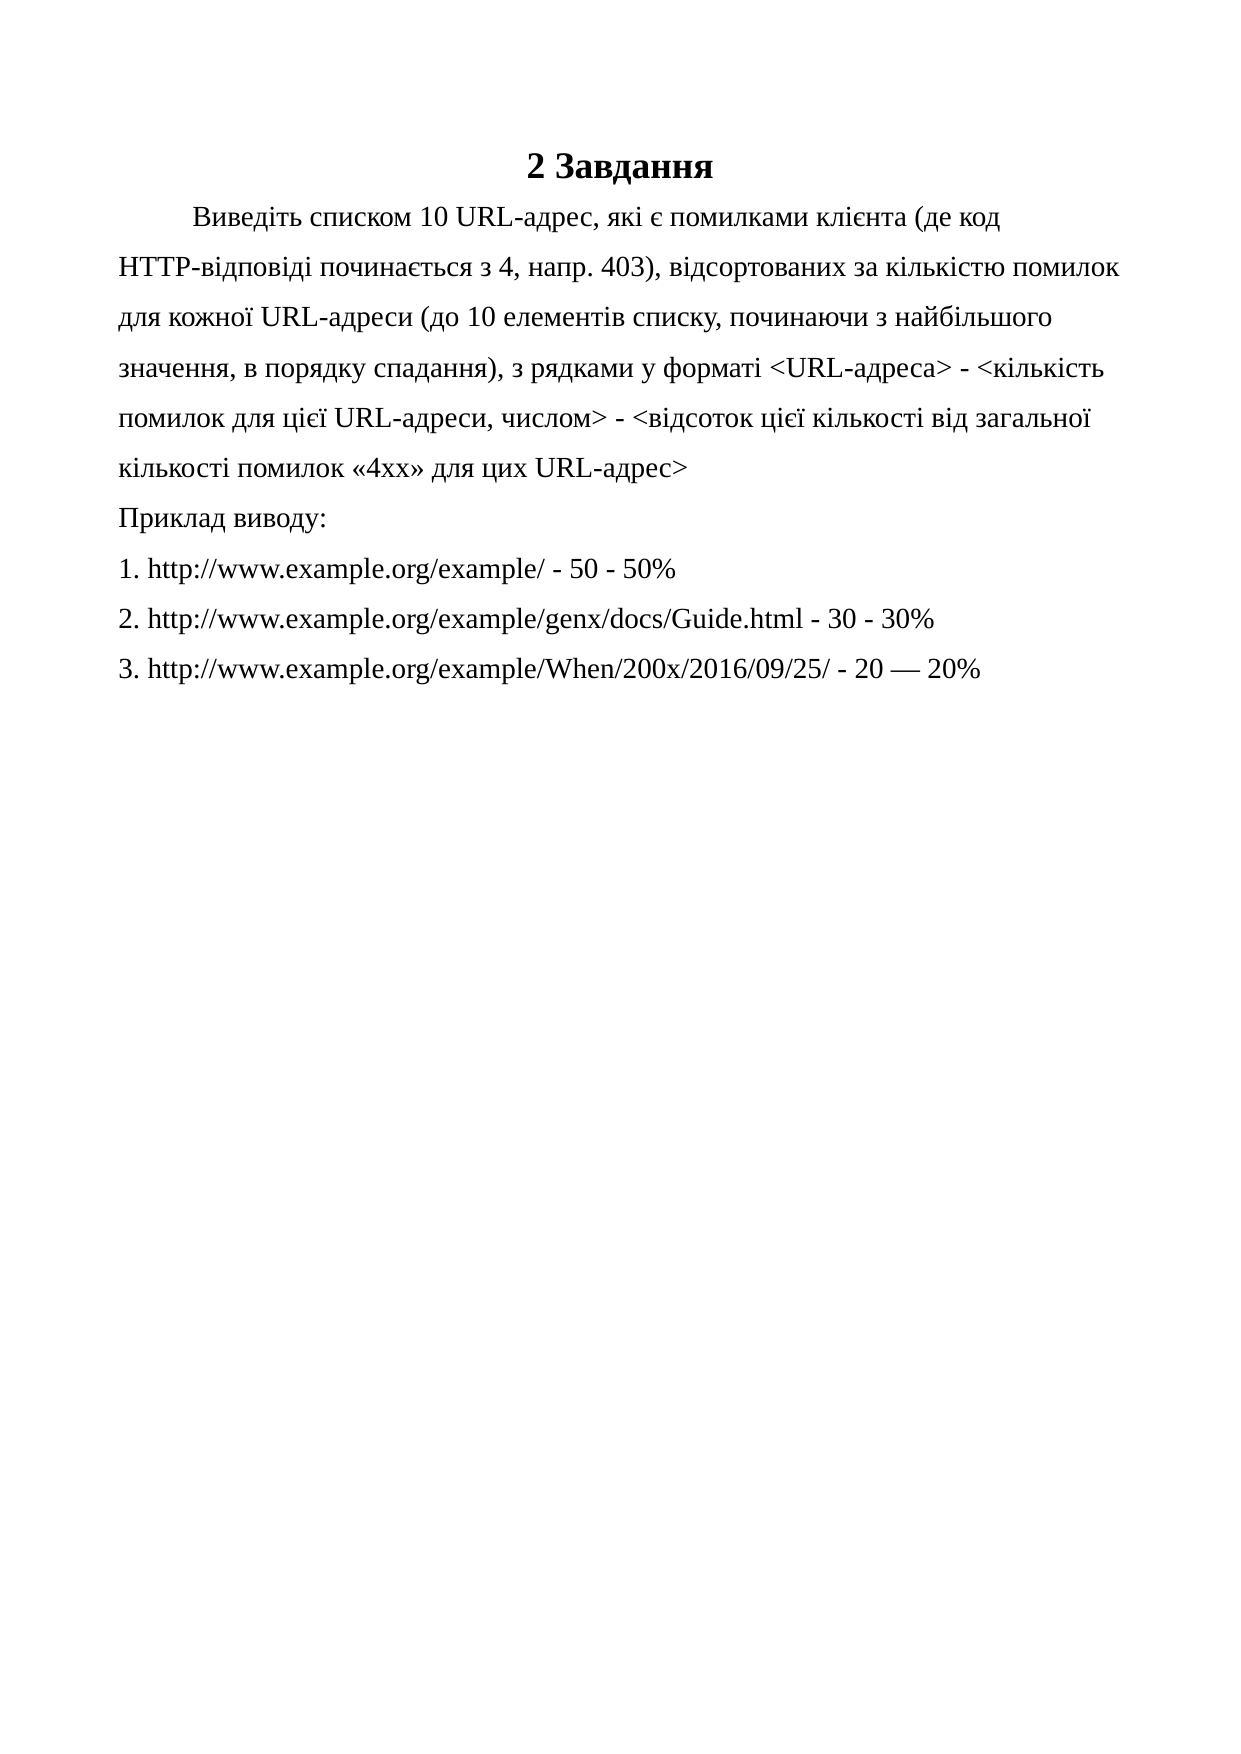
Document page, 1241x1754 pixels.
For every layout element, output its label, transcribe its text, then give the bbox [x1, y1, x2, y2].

subtitle 2 Завдання [118, 143, 1122, 186]
text для кожної URL-адреси (до 10 елементів списку, починаючи з найбільшого [118, 299, 1122, 333]
text 2. http://www.example.org/example/genx/docs/Guide.html - 30 - 30% [118, 601, 1122, 635]
text Виведіть списком 10 URL-адрес, які є помилками клієнта (де код [118, 199, 1122, 232]
text 3. http://www.example.org/example/When/200x/2016/09/25/ - 20 — 20% [118, 652, 1122, 685]
text кількості помилок «4хх» для цих URL-адрес> [118, 450, 1122, 484]
text Приклад виводу: [118, 501, 1122, 534]
text HTTP-відповіді починається з 4, напр. 403), відсортованих за кількістю помилок [118, 249, 1122, 283]
text 1. http://www.example.org/example/ - 50 - 50% [118, 551, 1122, 584]
text значення, в порядку спадання), з рядками у форматі <URL-адреса> - <кількість [118, 350, 1122, 383]
text помилок для цієї URL-адреси, числом> - <відсоток цієї кількості від загальної [118, 400, 1122, 433]
